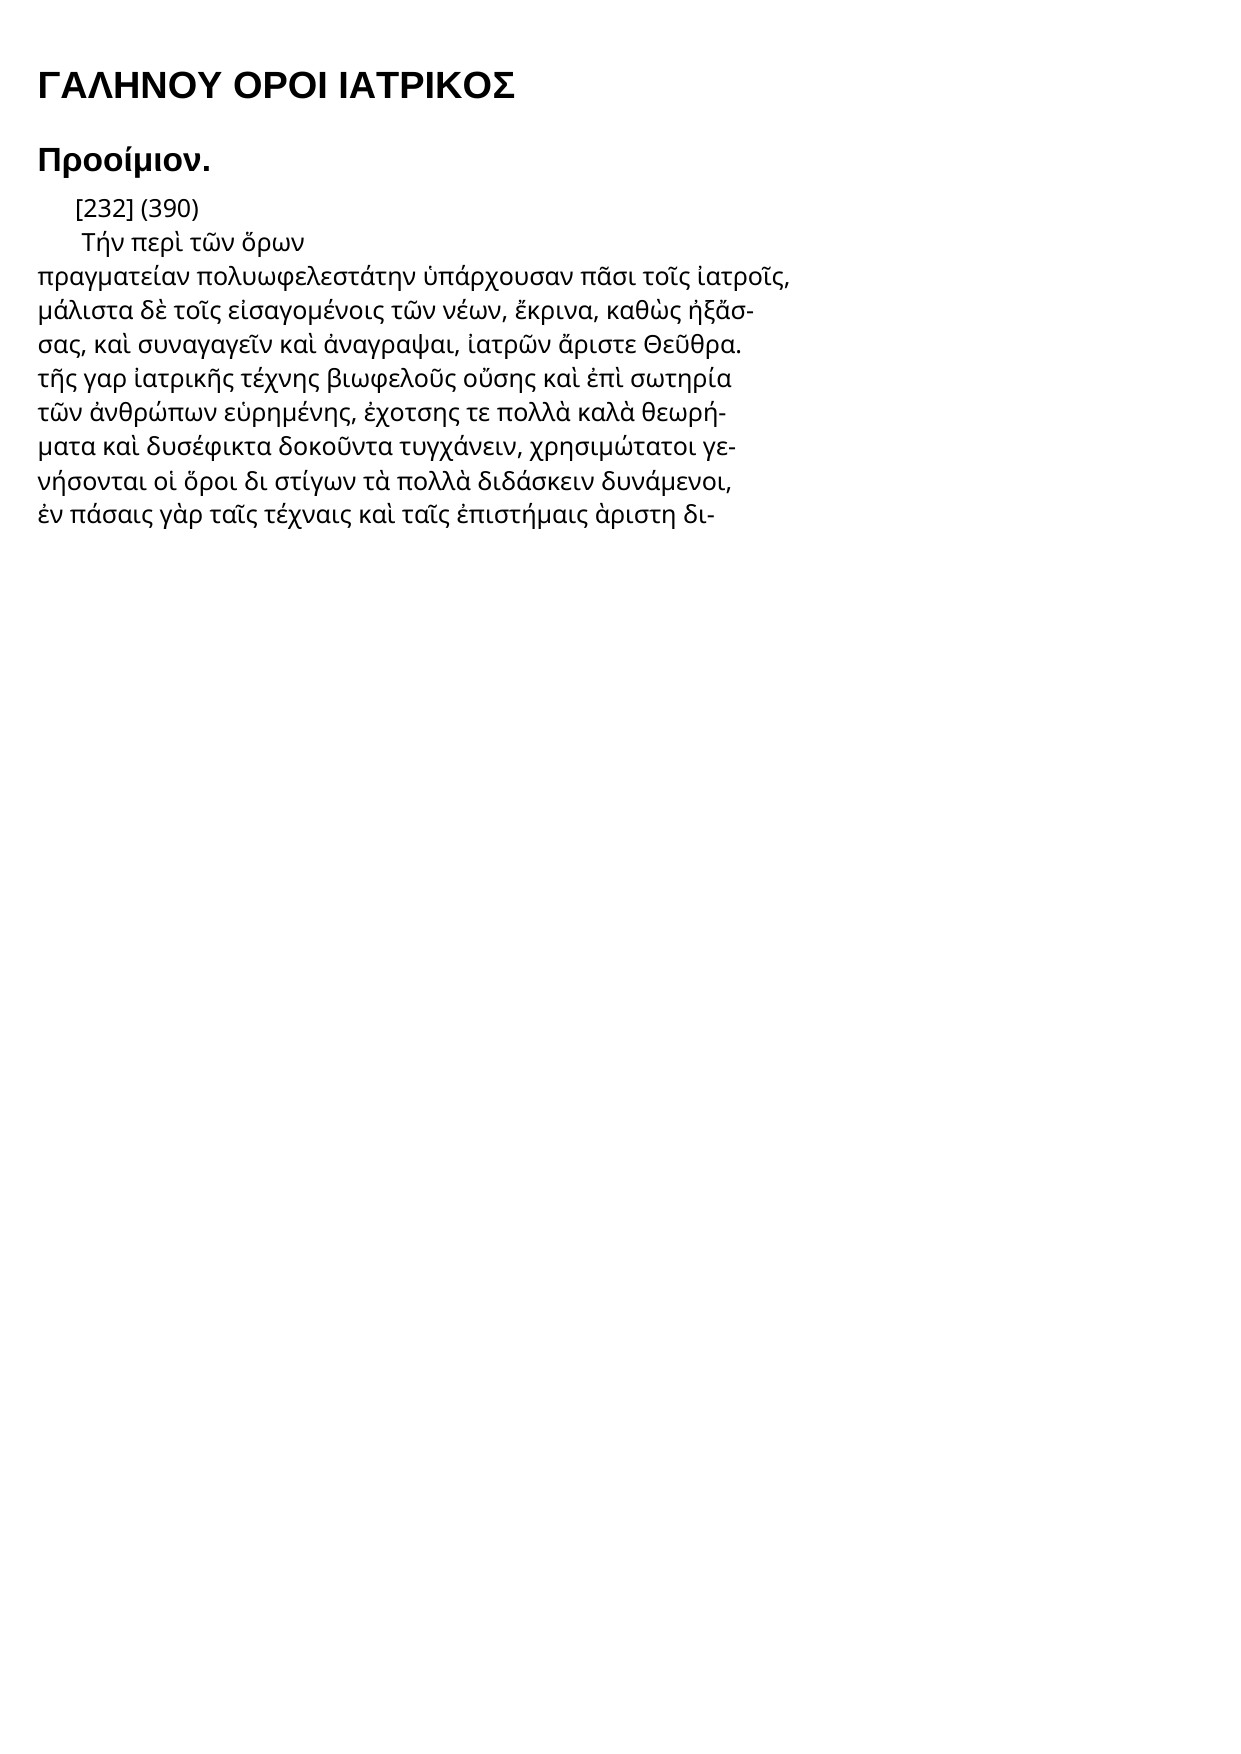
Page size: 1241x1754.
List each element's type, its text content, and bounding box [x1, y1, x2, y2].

subtitle Προοίμιον. [37, 139, 1203, 178]
subtitle ΓΑΛΗΝΟΥ ΟΡΟΙ ΙΑΤΡΙΚΟΣ [37, 62, 1203, 106]
text Τήν περὶ τῶν ὅρων πραγματείαν πολυωφελεστάτην ὑπάρχουσαν πᾶσι τοῖς ἰατροῖς, μάλιστα δὲ τοῖς εἰσαγομένοις τῶν νέων, ἔκρινα, καθὼς ἠξἄσ- σας, καὶ συναγαγεῖν καὶ ἀναγραψαι, ἰατρῶν ἄριστε Θεῦθρα. τῆς γαρ ἰατρικῆς τέχνης βιωφελοῦς οὔσης καὶ ἐπὶ σωτηρία τῶν ἀνθρώπων εὑρημένης, ἐχοτσης τε πολλὰ καλὰ θεωρή- ματα καὶ δυσέφικτα δοκοῦντα τυγχάνειν, χρησιμώτατοι γε- νήσονται οἱ ὅροι δι στίγων τὰ πολλὰ διδάσκειν δυνάμενοι, ἐν πάσαις γὰρ ταῖς τέχναις καὶ ταῖς ἐπιστήμαις ὰριστη δι- [37, 225, 1203, 531]
text [232] (390) [37, 191, 1203, 225]
